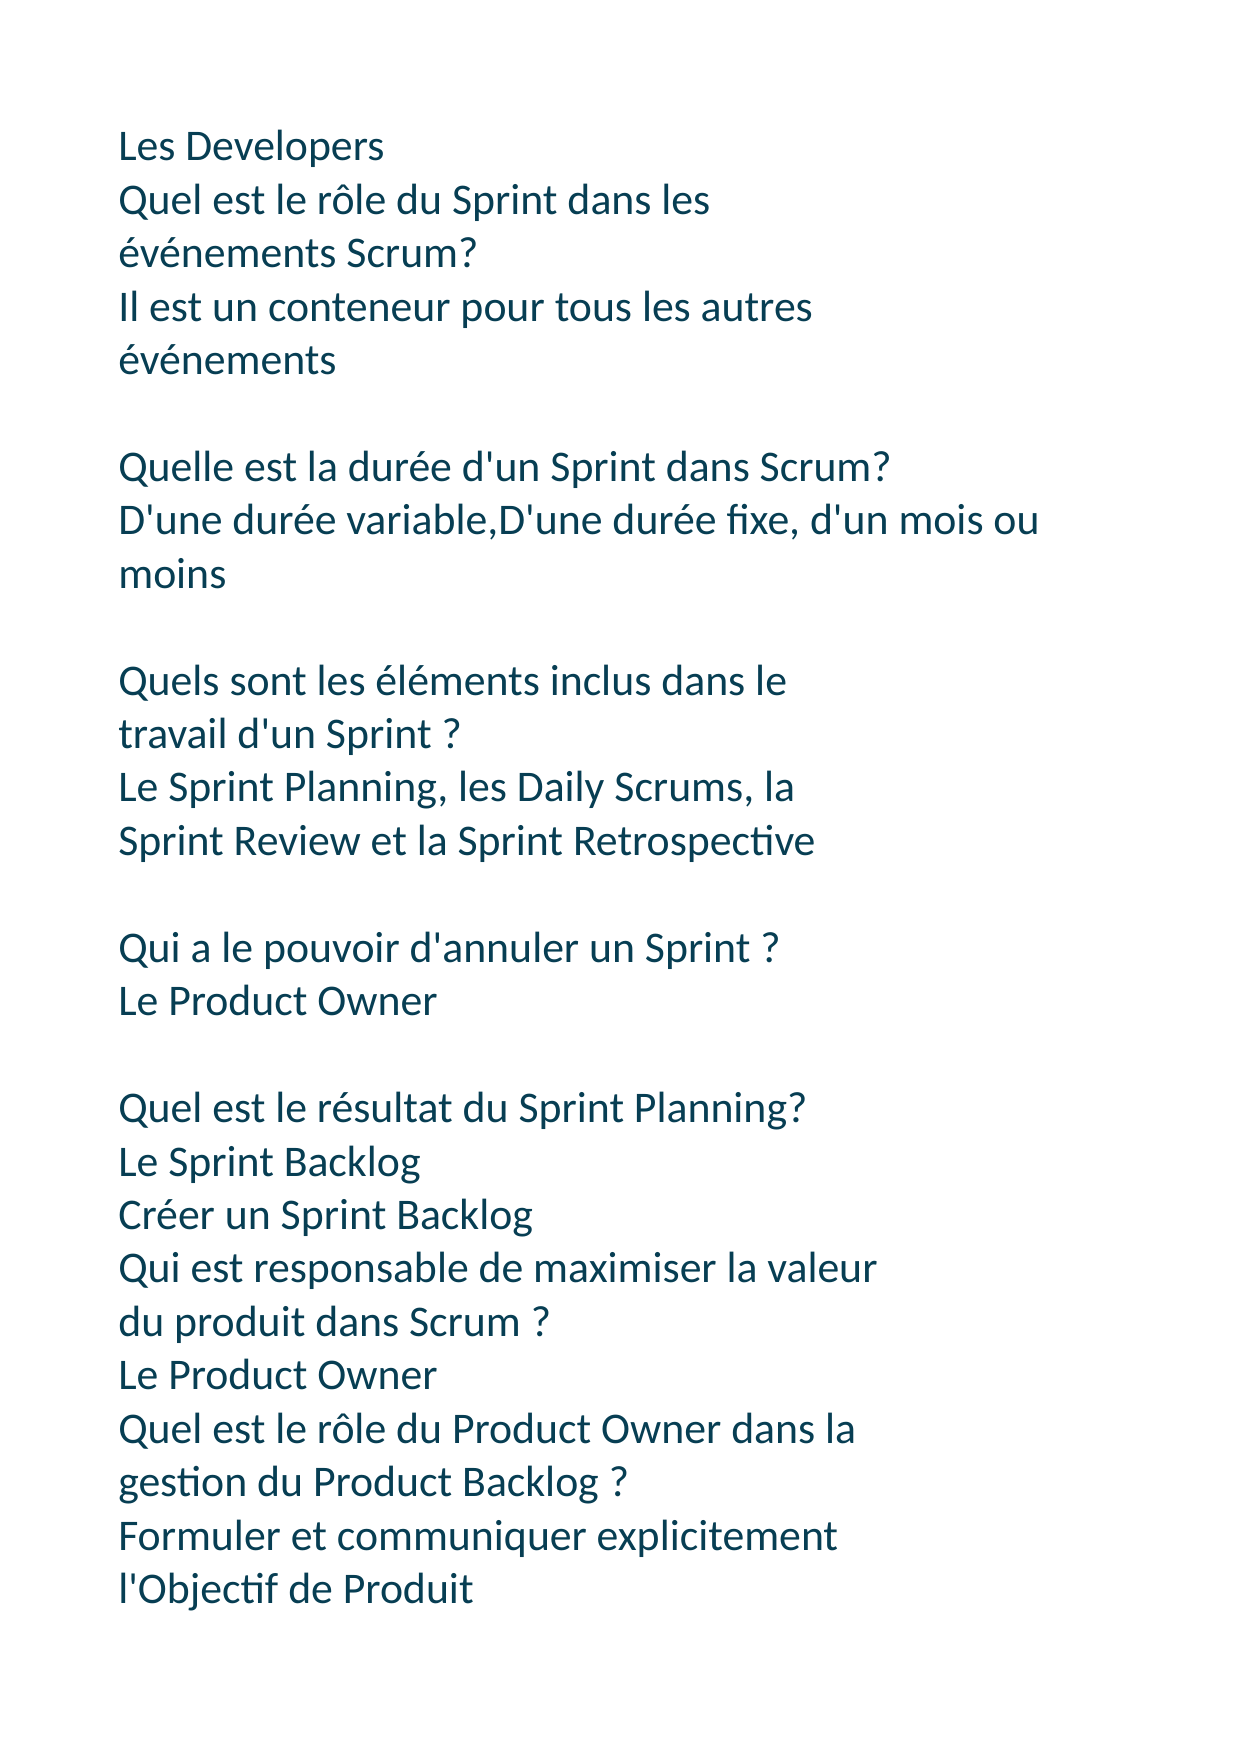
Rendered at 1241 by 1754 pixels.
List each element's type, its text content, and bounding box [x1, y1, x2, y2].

text Le Product Owner [118, 973, 1122, 1027]
text gestion du Product Backlog ? [118, 1454, 1122, 1507]
text l'Objectif de Produit [118, 1561, 1122, 1614]
text travail d'un Sprint ? [118, 706, 1122, 759]
text Qui est responsable de maximiser la valeur [118, 1240, 1122, 1294]
text Quel est le résultat du Sprint Planning? [118, 1080, 1122, 1133]
text événements [118, 332, 1122, 385]
text Le Product Owner [118, 1347, 1122, 1401]
text D'une durée variable,D'une durée fixe, d'un mois ou moins [118, 492, 1122, 599]
text Quel est le rôle du Sprint dans les [118, 172, 1122, 225]
text Les Developers [118, 118, 1122, 172]
text Formuler et communiquer explicitement [118, 1507, 1122, 1561]
text Le Sprint Backlog [118, 1133, 1122, 1187]
text Qui a le pouvoir d'annuler un Sprint ? [118, 920, 1122, 973]
text Créer un Sprint Backlog [118, 1187, 1122, 1240]
text Quelle est la durée d'un Sprint dans Scrum? [118, 439, 1122, 492]
text Sprint Review et la Sprint Retrospective [118, 813, 1122, 866]
text Il est un conteneur pour tous les autres [118, 278, 1122, 332]
text événements Scrum? [118, 225, 1122, 278]
text Le Sprint Planning, les Daily Scrums, la [118, 759, 1122, 813]
text Quels sont les éléments inclus dans le [118, 652, 1122, 706]
text Quel est le rôle du Product Owner dans la [118, 1401, 1122, 1454]
text du produit dans Scrum ? [118, 1294, 1122, 1347]
